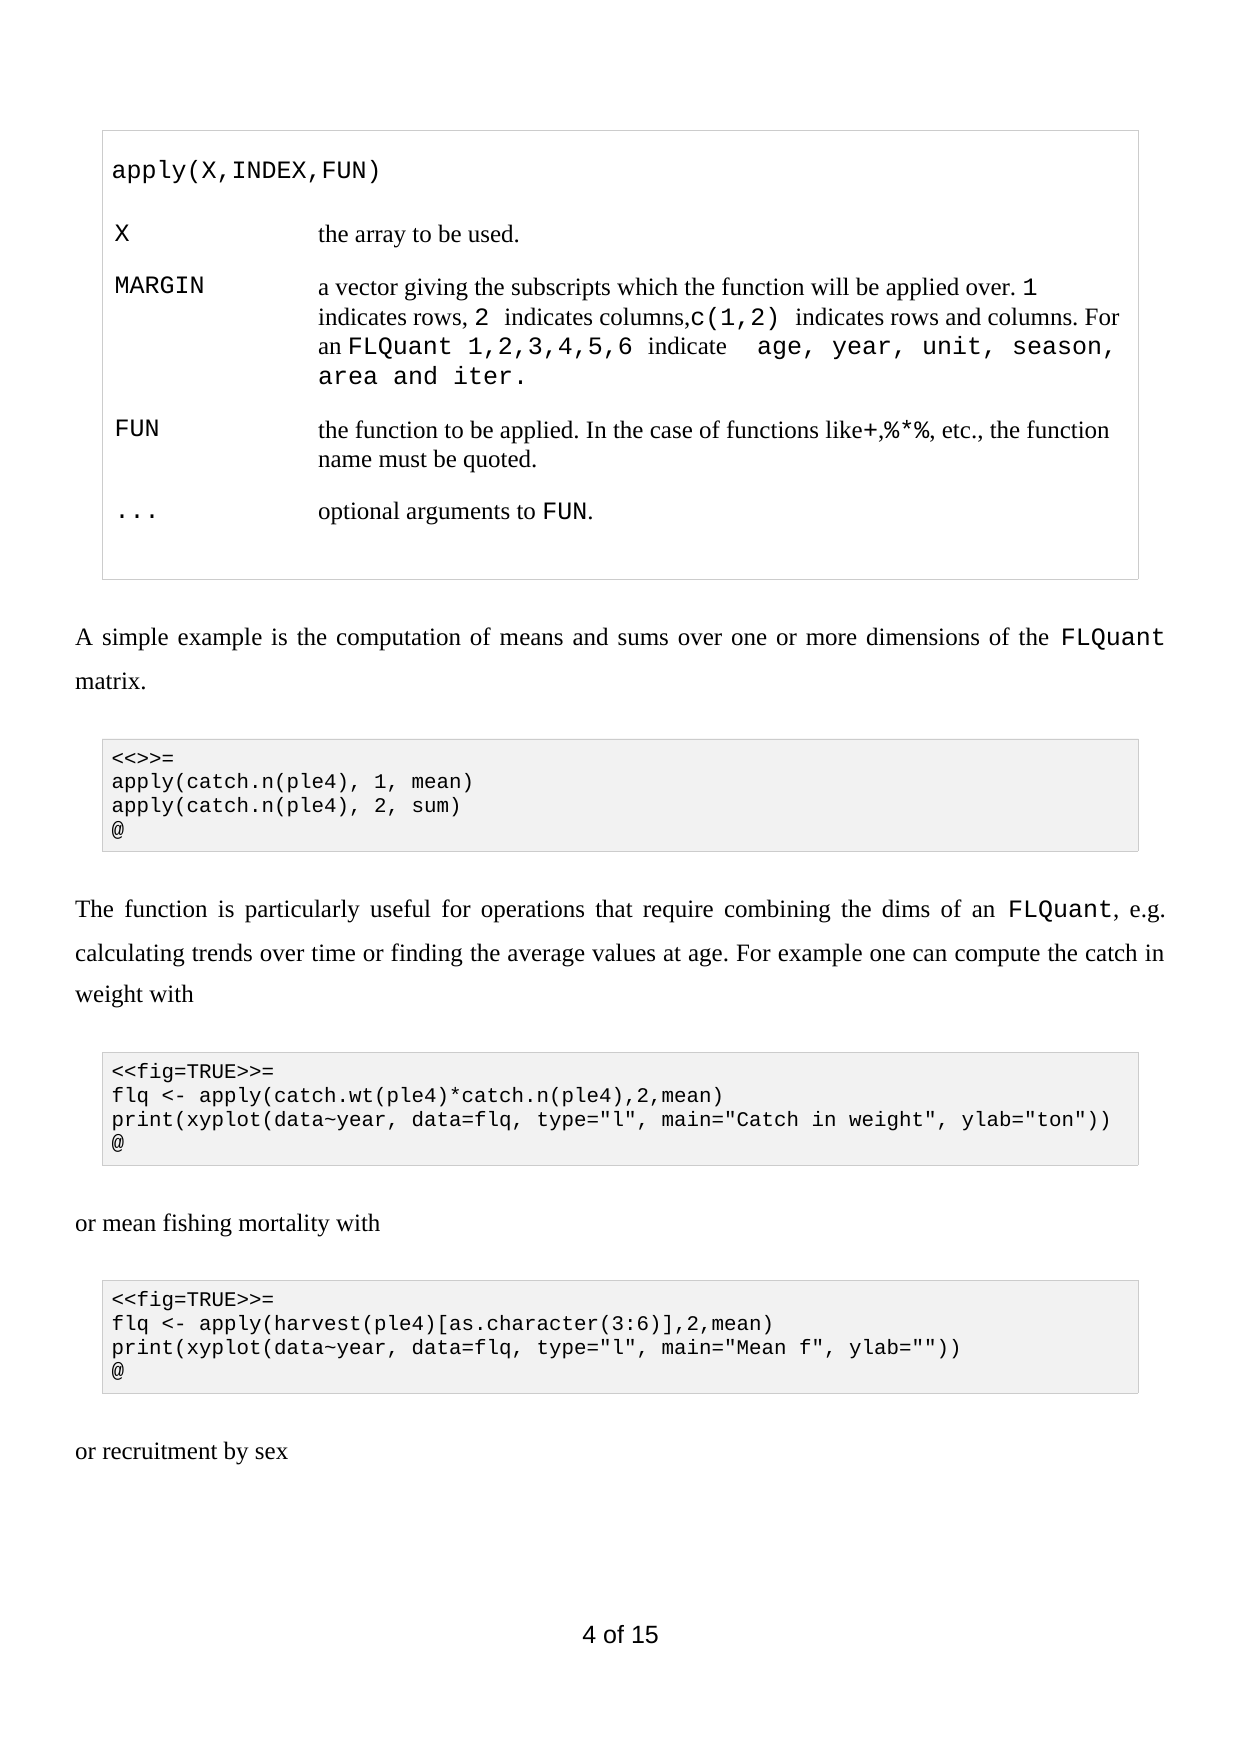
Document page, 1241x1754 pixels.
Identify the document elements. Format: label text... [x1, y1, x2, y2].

text apply(X,INDEX,FUN) [111, 157, 1129, 186]
table_header the array to be used. [315, 200, 1129, 252]
text <<fig=TRUE>>= [111, 1061, 1129, 1085]
text print(xyplot(data~year, data=flq, type="l", main="Mean f", ylab="")) [111, 1337, 1129, 1360]
table_cell the function to be applied. In the case of functions like+,%*%, etc., the function name must be quoted. [315, 395, 1129, 476]
text @ [111, 1132, 1129, 1156]
text apply(catch.n(ple4), 1, mean) [111, 771, 1129, 795]
table_cell FUN [111, 395, 315, 476]
text <<fig=TRUE>>= [111, 1289, 1129, 1313]
text The function is particularly useful for operations that require combining the dims of an FLQuant, e.g. calculating trends over time or finding the average values at age. For example one can compute the catch in weight with [75, 727, 1166, 1008]
text print(xyplot(data~year, data=flq, type="l", main="Catch in weight", ylab="ton")) [111, 1108, 1129, 1132]
text @ [111, 818, 1129, 842]
text flq <- apply(catch.wt(ple4)*catch.n(ple4),2,mean) [111, 1085, 1129, 1108]
text or recruitment by sex [75, 1268, 1166, 1464]
text @ [111, 1360, 1129, 1384]
text A simple example is the computation of means and sums over one or more dimensions of the FLQuant matrix. [75, 118, 1166, 695]
table_cell ... [111, 476, 315, 530]
text or mean fishing mortality with [75, 1040, 1166, 1236]
table_cell MARGIN [111, 252, 315, 395]
table_cell optional arguments to FUN. [315, 476, 1129, 530]
text <<>>= [111, 748, 1129, 771]
table_header X [111, 200, 315, 252]
text flq <- apply(harvest(ple4)[as.character(3:6)],2,mean) [111, 1313, 1129, 1337]
text apply(catch.n(ple4), 2, sum) [111, 795, 1129, 818]
table_cell a vector giving the subscripts which the function will be applied over. 1 indicates rows, 2 indicates columns,c(1,2) indicates rows and columns. For an FLQuant 1,2,3,4,5,6 indicate age, year, unit, season, area and iter. [315, 252, 1129, 395]
